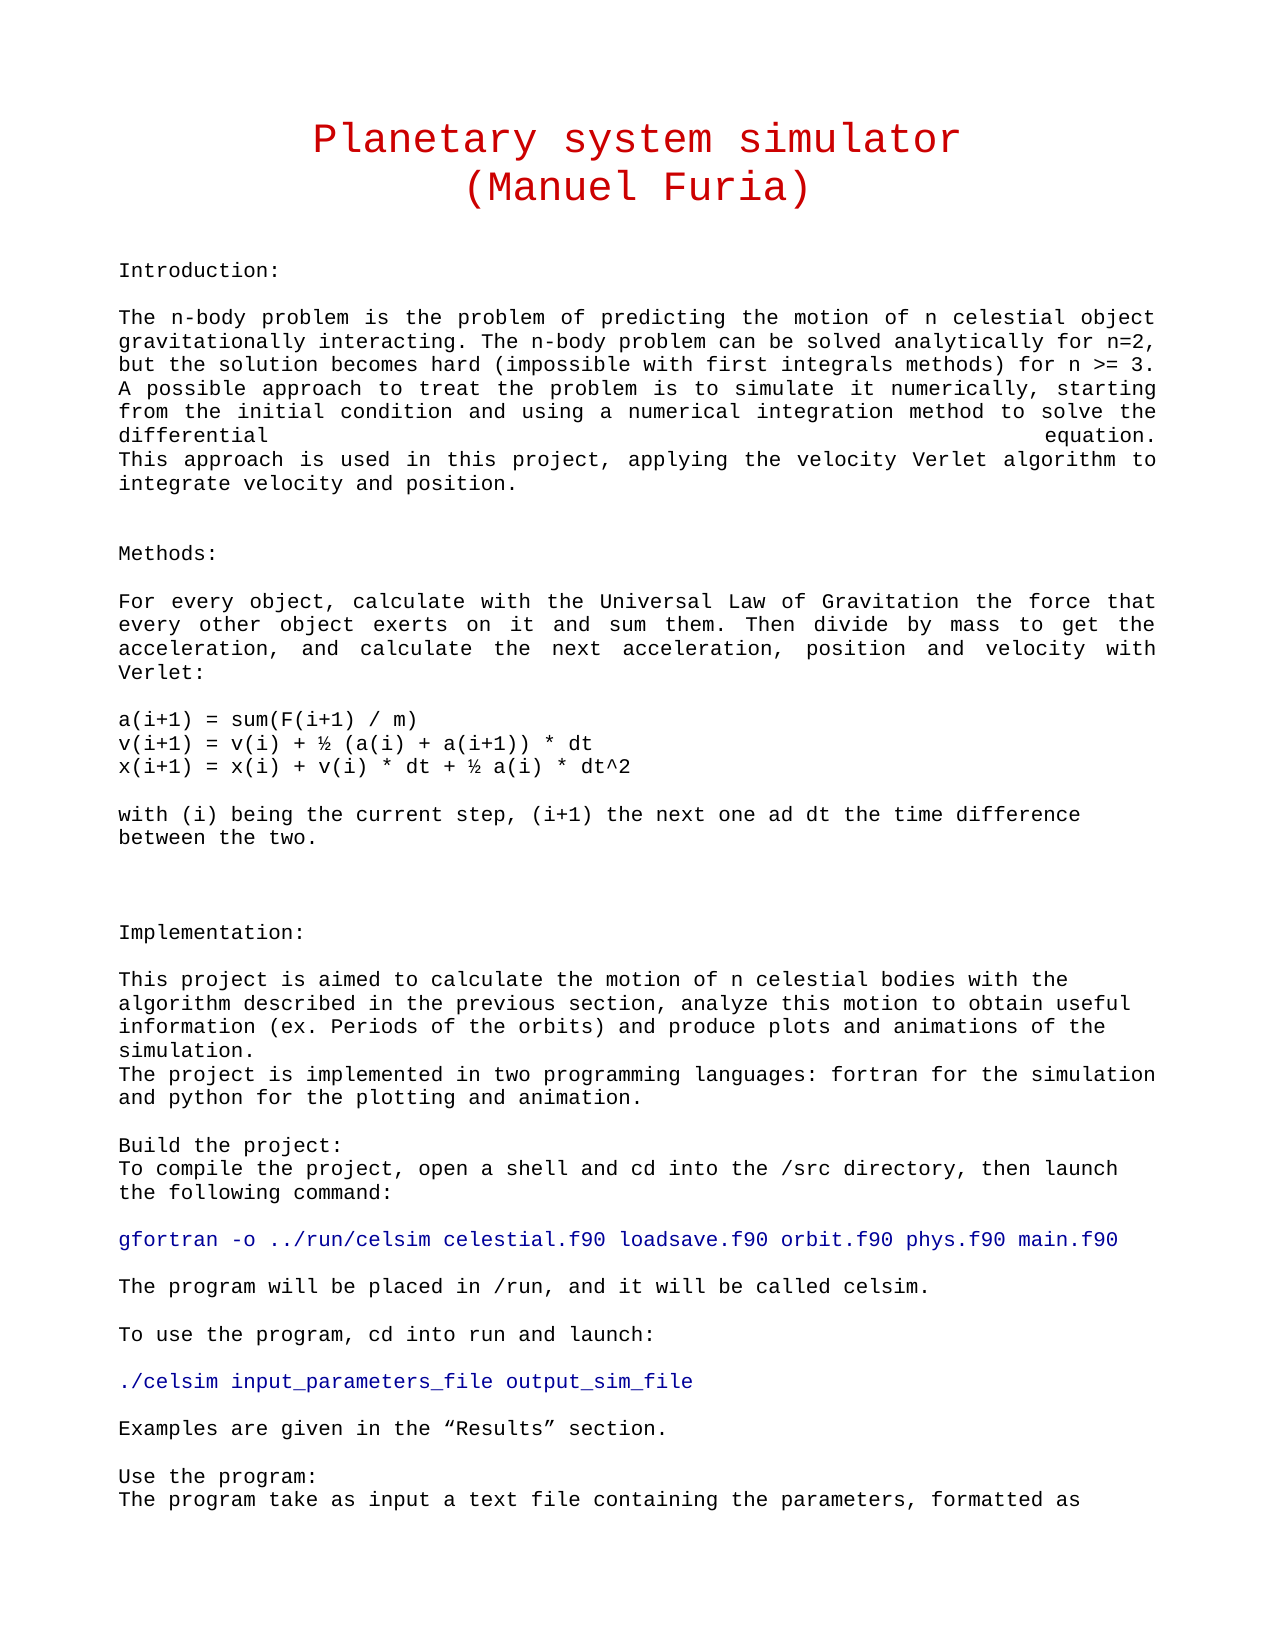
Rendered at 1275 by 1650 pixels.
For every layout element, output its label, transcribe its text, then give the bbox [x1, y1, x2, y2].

text a(i+1) = sum(F(i+1) / m) [118, 709, 1157, 733]
text Planetary system simulator [118, 118, 1157, 165]
text v(i+1) = v(i) + ½ (a(i) + a(i+1)) * dt [118, 733, 1157, 756]
text Methods: [118, 543, 1157, 567]
text The n-body problem is the problem of predicting the motion of n celestial object gravitationally interacting. The n-body problem can be solved analytically for n=2, but the solution becomes hard (impossible with first integrals methods) for n >= 3. [118, 307, 1157, 378]
text Build the project: [118, 1134, 1157, 1158]
text ./celsim input_parameters_file output_sim_file [118, 1371, 1157, 1395]
text with (i) being the current step, (i+1) the next one ad dt the time difference between the two. [118, 803, 1157, 851]
text (Manuel Furia) [118, 165, 1157, 212]
text The program take as input a text file containing the parameters, formatted as [118, 1489, 1157, 1513]
text The program will be placed in /run, and it will be called celsim. To use the program, cd into run and launch: [118, 1276, 1157, 1347]
text To compile the project, open a shell and cd into the /src directory, then launch the following command: [118, 1158, 1157, 1206]
text The project is implemented in two programming languages: fortran for the simulation and python for the plotting and animation. [118, 1064, 1157, 1111]
text For every object, calculate with the Universal Law of Gravitation the force that every other object exerts on it and sum them. Then divide by mass to get the acceleration, and calculate the next acceleration, position and velocity with Verlet: [118, 591, 1157, 685]
text Introduction: [118, 260, 1157, 283]
text x(i+1) = x(i) + v(i) * dt + ½ a(i) * dt^2 [118, 756, 1157, 780]
text A possible approach to treat the problem is to simulate it numerically, starting from the initial condition and using a numerical integration method to solve the differential equation. This approach is used in this project, applying the velocity Verlet algorithm to integrate velocity and position. [118, 378, 1157, 496]
text Examples are given in the “Results” section. [118, 1418, 1157, 1442]
text Use the program: [118, 1466, 1157, 1489]
text This project is aimed to calculate the motion of n celestial bodies with the algorithm described in the previous section, analyze this motion to obtain useful information (ex. Periods of the orbits) and produce plots and animations of the simulation. [118, 969, 1157, 1064]
text Implementation: [118, 922, 1157, 945]
text gfortran -o ../run/celsim celestial.f90 loadsave.f90 orbit.f90 phys.f90 main.f90 [118, 1229, 1157, 1253]
